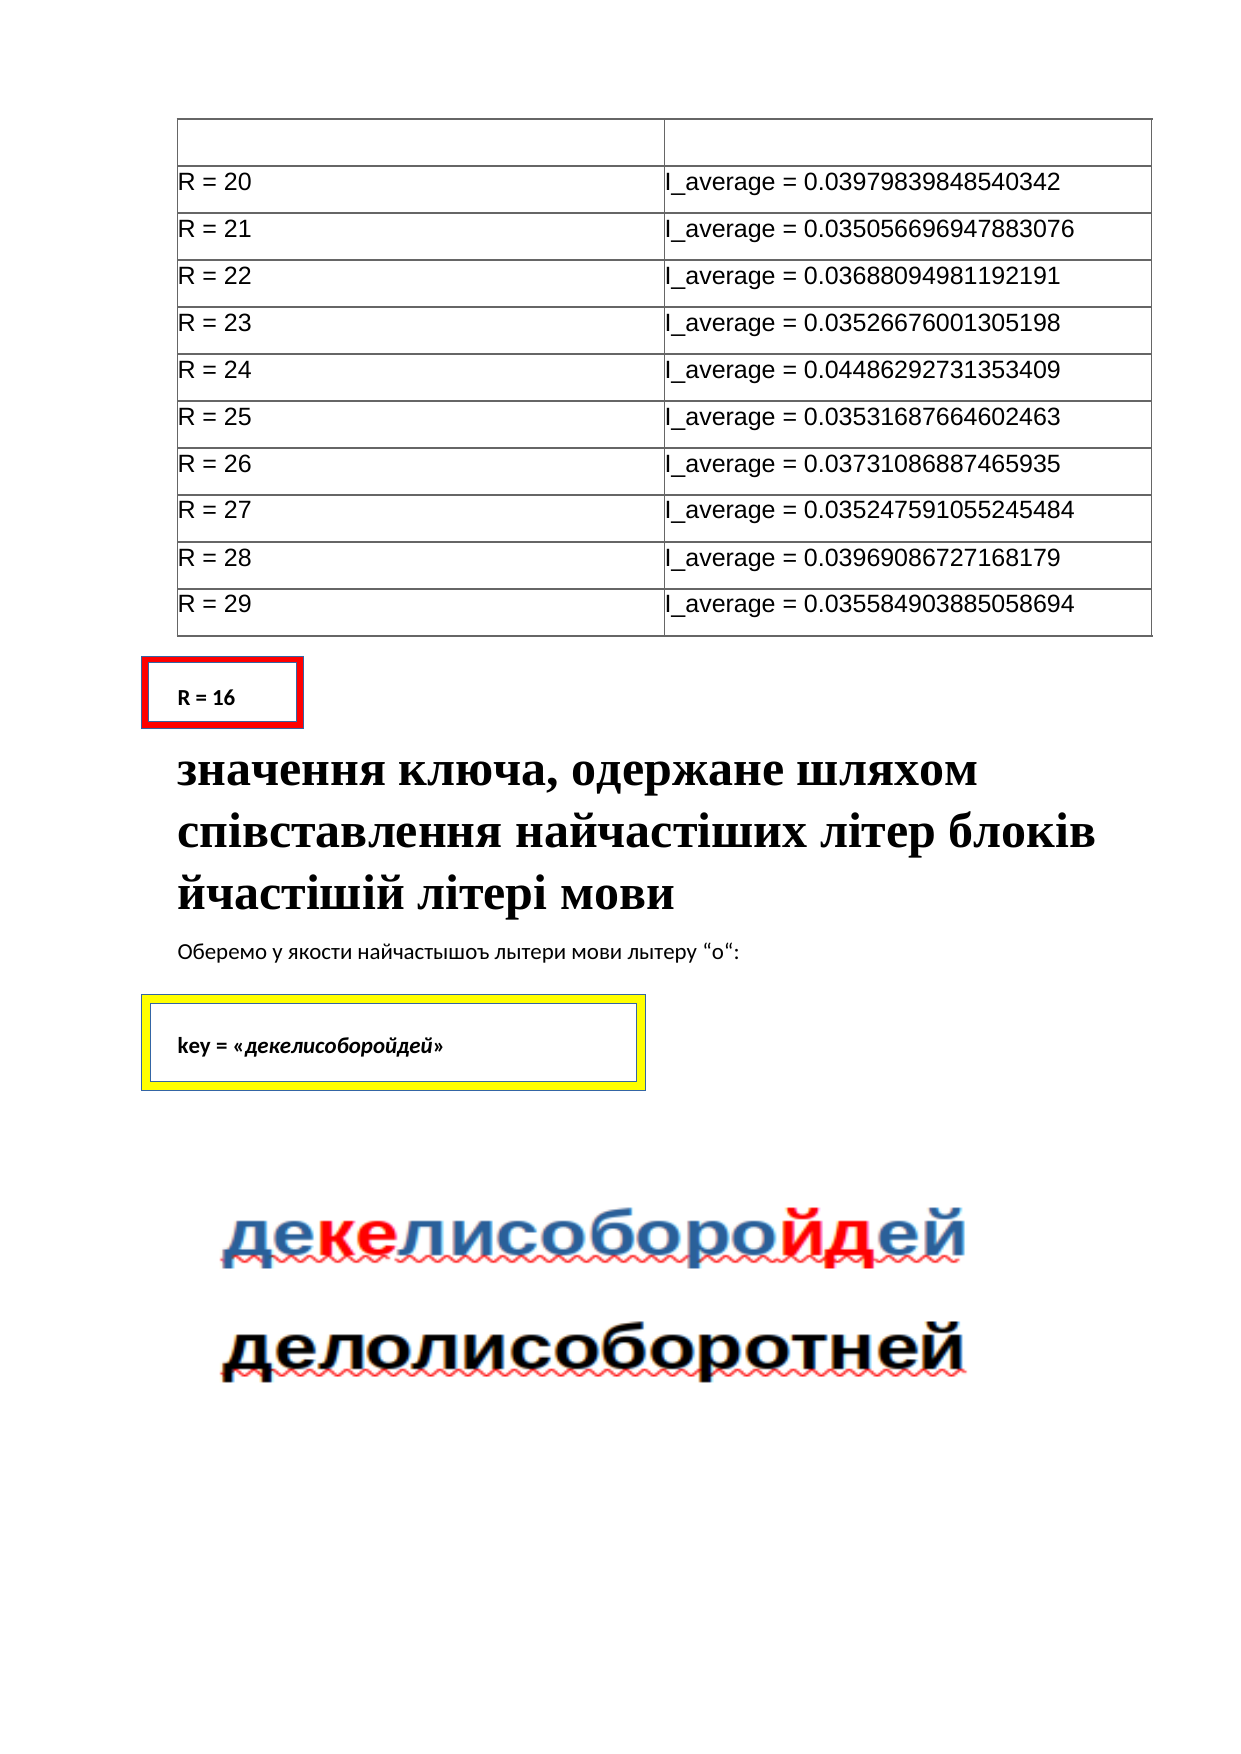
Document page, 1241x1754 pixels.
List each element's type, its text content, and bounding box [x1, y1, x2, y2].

table_cell I_average = 0.04486292731353409 [665, 355, 1151, 400]
picture [200, 1193, 1023, 1413]
table_cell I_average = 0.035056696947883076 [665, 214, 1151, 259]
table_cell I_average = 0.03531687664602463 [665, 402, 1151, 447]
text key = «декелисоборойдей» [177, 1031, 636, 1059]
text Оберемо у якости найчастышоъ лытери мови лытеру “o“: [177, 937, 1152, 965]
table_cell R = 29 [178, 590, 664, 635]
table_cell R = 22 [178, 261, 664, 306]
table_cell I_average = 0.035247591055245484 [665, 496, 1151, 541]
table_cell I_average = 0.03969086727168179 [665, 543, 1151, 588]
table_cell I_average = 0.035584903885058694 [665, 590, 1151, 635]
table_cell R = 28 [178, 543, 664, 588]
subtitle значення ключа, одержане шляхом співставлення найчастіших літер блоків йчастішій літері мови [177, 738, 1152, 920]
table_cell I_average = 0.03979839848540342 [665, 167, 1151, 212]
text R = 16 [177, 683, 296, 711]
table_cell I_average = 0.03526676001305198 [665, 308, 1151, 353]
table_cell I_average = 0.03688094981192191 [665, 261, 1151, 306]
table_cell R = 21 [178, 214, 664, 259]
text [646, 1031, 1152, 1059]
table_cell R = 23 [178, 308, 664, 353]
table_cell [665, 120, 1151, 165]
table_cell I_average = 0.03731086887465935 [665, 449, 1151, 494]
text [304, 683, 1152, 711]
table_cell R = 26 [178, 449, 664, 494]
table_cell R = 25 [178, 402, 664, 447]
table_cell R = 20 [178, 167, 664, 212]
table_cell R = 27 [178, 496, 664, 541]
table_cell R = 24 [178, 355, 664, 400]
table_cell [178, 120, 664, 165]
